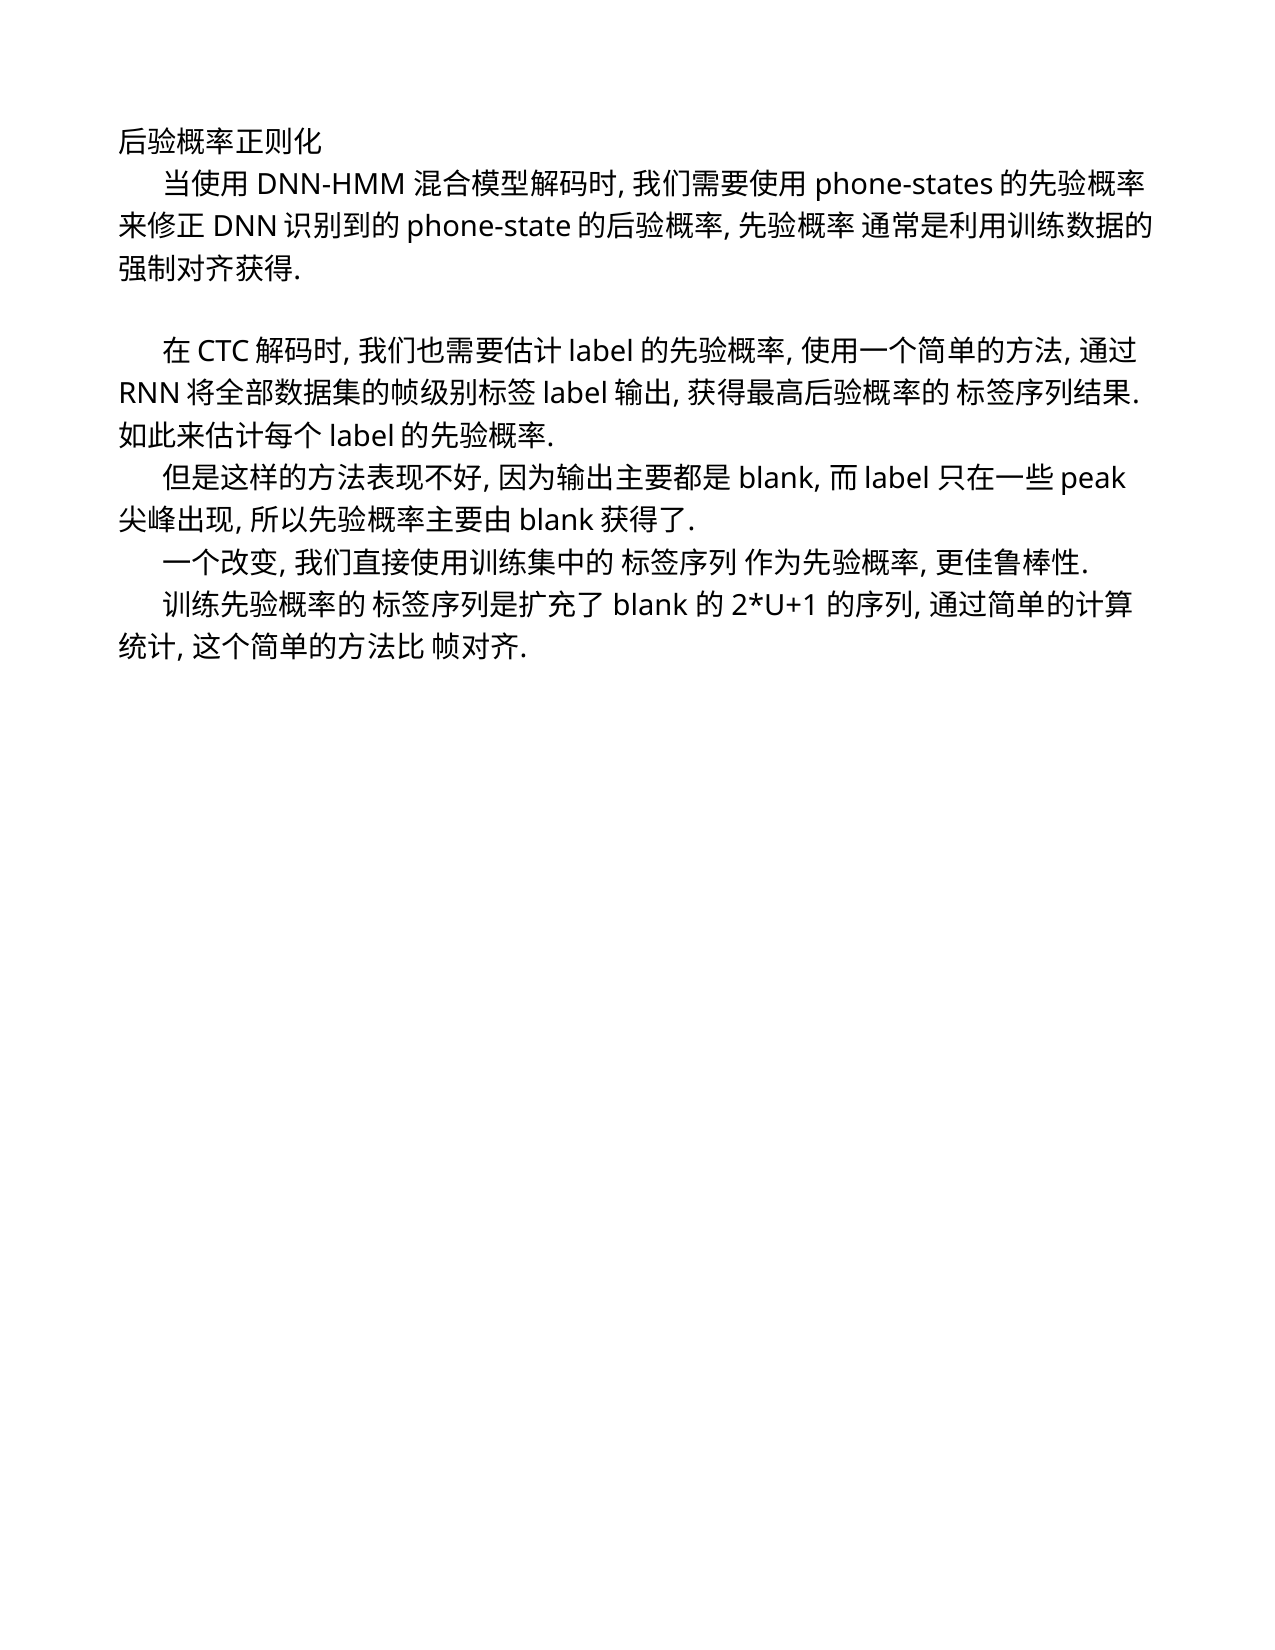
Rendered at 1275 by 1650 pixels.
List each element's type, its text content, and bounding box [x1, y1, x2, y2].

text 后验概率正则化 [118, 118, 1157, 160]
text 当使用 DNN-HMM 混合模型解码时, 我们需要使用 phone-states的先验概率来修正 DNN识别到的phone-state的后验概率, 先验概率 通常是利用训练数据的强制对齐获得. [118, 160, 1157, 288]
text 训练先验概率的 标签序列是扩充了 blank 的 2*U+1 的序列, 通过简单的计算统计, 这个简单的方法比 帧对齐. [118, 582, 1157, 666]
text 一个改变, 我们直接使用训练集中的 标签序列 作为先验概率, 更佳鲁棒性. [118, 539, 1157, 582]
text 但是这样的方法表现不好, 因为输出主要都是 blank, 而label 只在一些peak尖峰出现, 所以先验概率主要由blank获得了. [118, 454, 1157, 539]
text 在CTC解码时, 我们也需要估计label的先验概率, 使用一个简单的方法, 通过RNN将全部数据集的帧级别标签label输出, 获得最高后验概率的 标签序列结果. 如此来估计每个 label的先验概率. [118, 327, 1157, 454]
